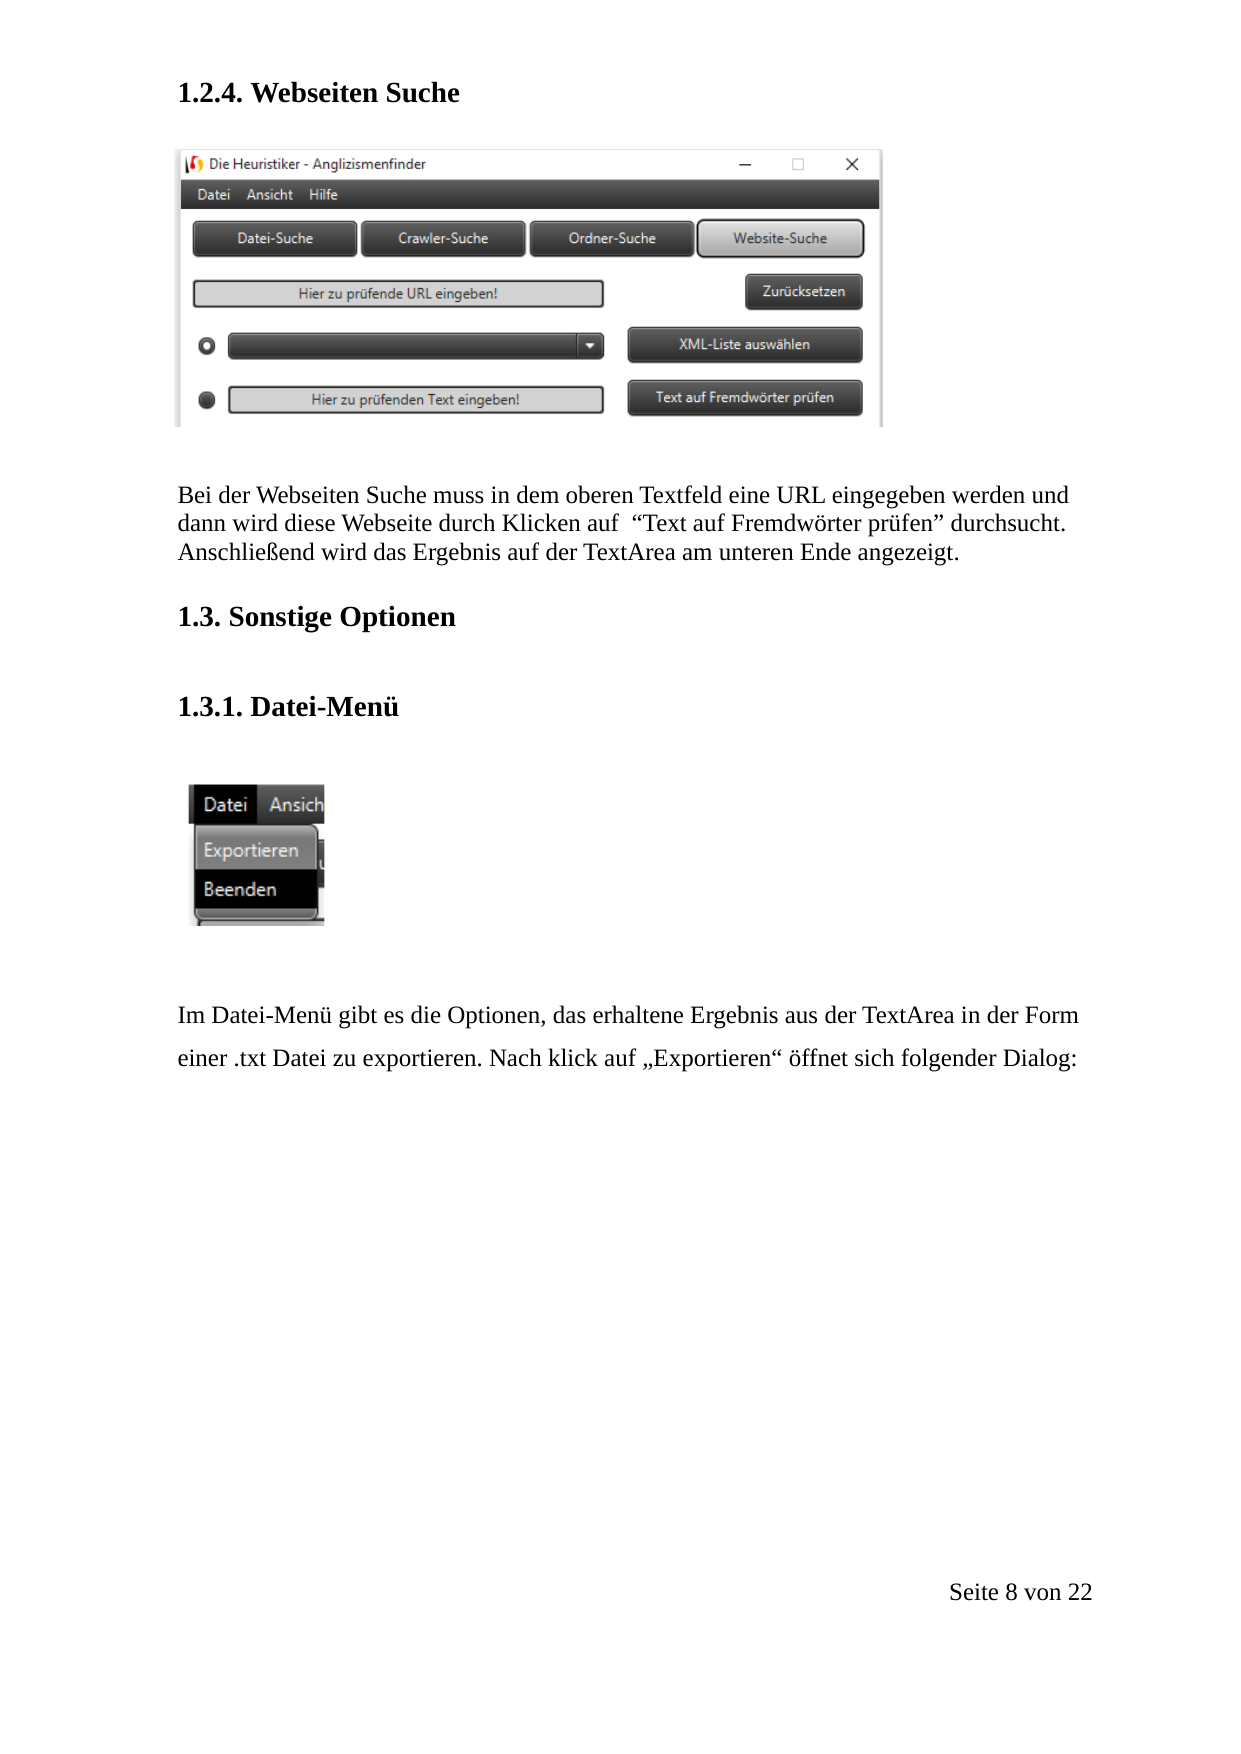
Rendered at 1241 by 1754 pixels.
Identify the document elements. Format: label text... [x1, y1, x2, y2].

text Bei der Webseiten Suche muss in dem oberen Textfeld eine URL eingegeben werden und dann wird diese Webseite durch Klicken auf “Text auf Fremdwörter prüfen” durchsucht. Anschließend wird das Ergebnis auf der TextArea am unteren Ende angezeigt. [177, 480, 1093, 566]
subtitle Datei-Menü [177, 689, 1093, 722]
picture [188, 777, 325, 926]
subtitle Webseiten Suche [177, 75, 1093, 108]
text Im Datei-Menü gibt es die Optionen, das erhaltene Ergebnis aus der TextArea in der Form einer .txt Datei zu exportieren. Nach klick auf „Exportieren“ öffnet sich folgender Dialog: [177, 1000, 1093, 1072]
picture [174, 149, 883, 427]
subtitle Sonstige Optionen [177, 599, 1093, 633]
